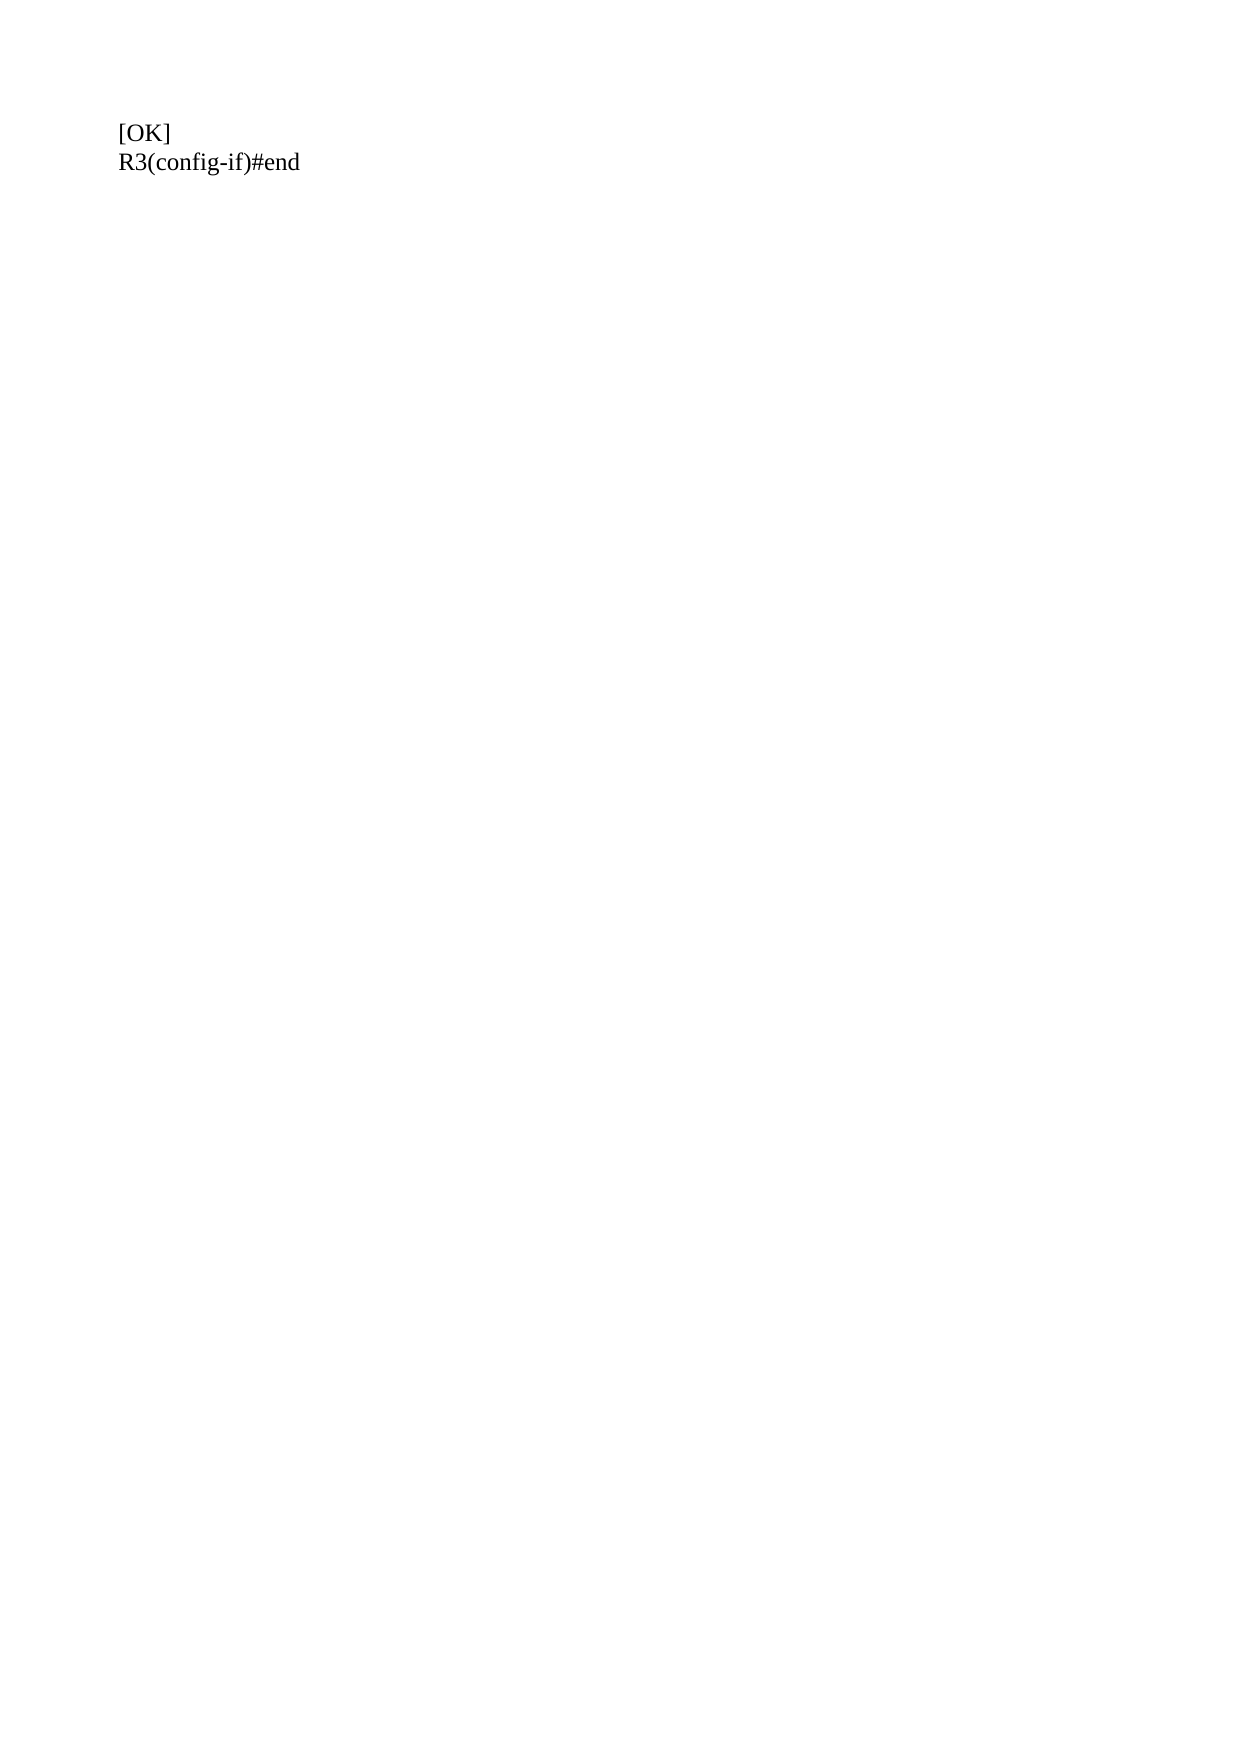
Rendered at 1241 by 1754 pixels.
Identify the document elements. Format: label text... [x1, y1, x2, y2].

text R3(config-if)#end [118, 147, 1122, 176]
text [OK] [118, 118, 1122, 147]
